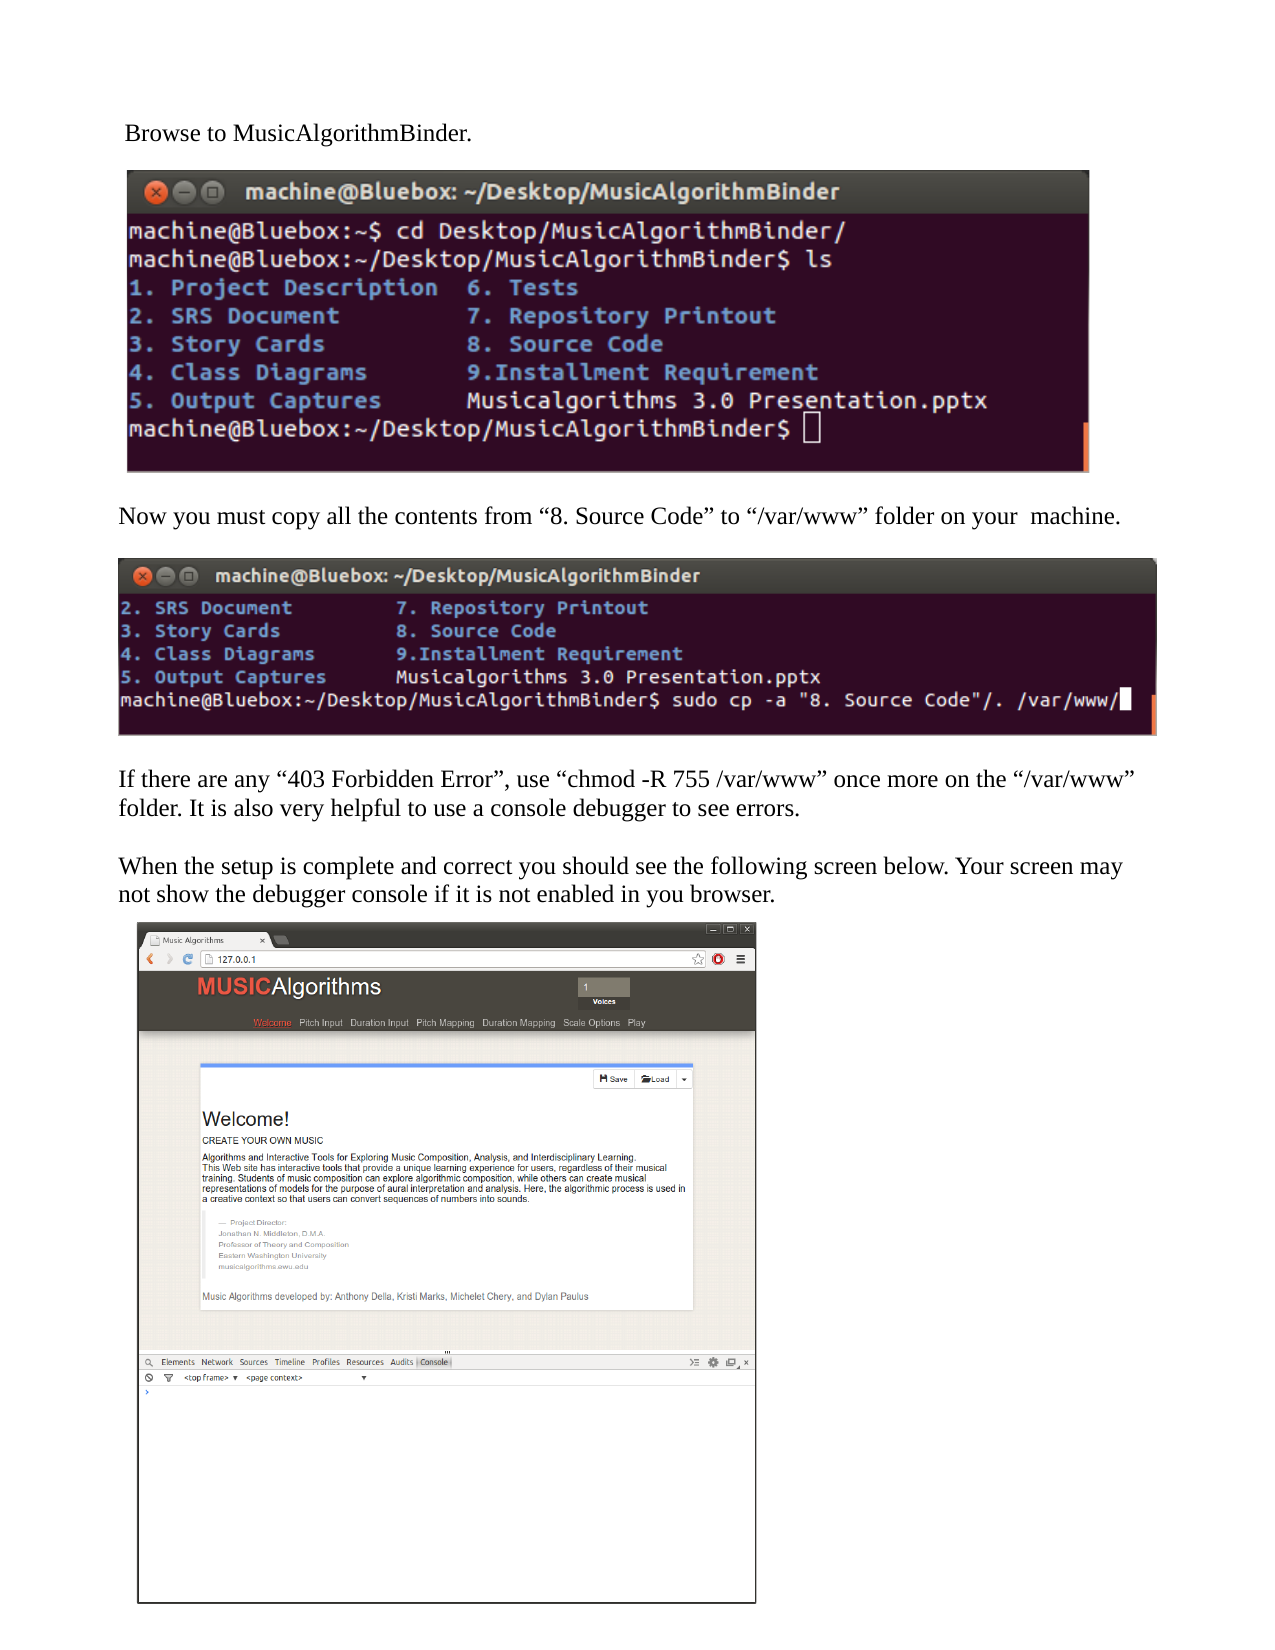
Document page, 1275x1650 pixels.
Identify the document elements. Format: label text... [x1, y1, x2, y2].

text If there are any “403 Forbidden Error”, use “chmod -R 755 /var/www” once more on the “/var/www” folder. It is also very helpful to use a console debugger to see errors. [118, 764, 1157, 822]
text When the setup is complete and correct you should see the following screen below. Your screen may not show the debugger console if it is not enabled in you browser. [118, 851, 1157, 908]
picture [126, 170, 1090, 473]
text Browse to MusicAlgorithmBinder. [118, 118, 1157, 147]
text Now you must copy all the contents from “8. Source Code” to “/var/www” folder on your machine. [118, 501, 1157, 530]
picture [118, 558, 1157, 736]
picture [136, 922, 757, 1604]
